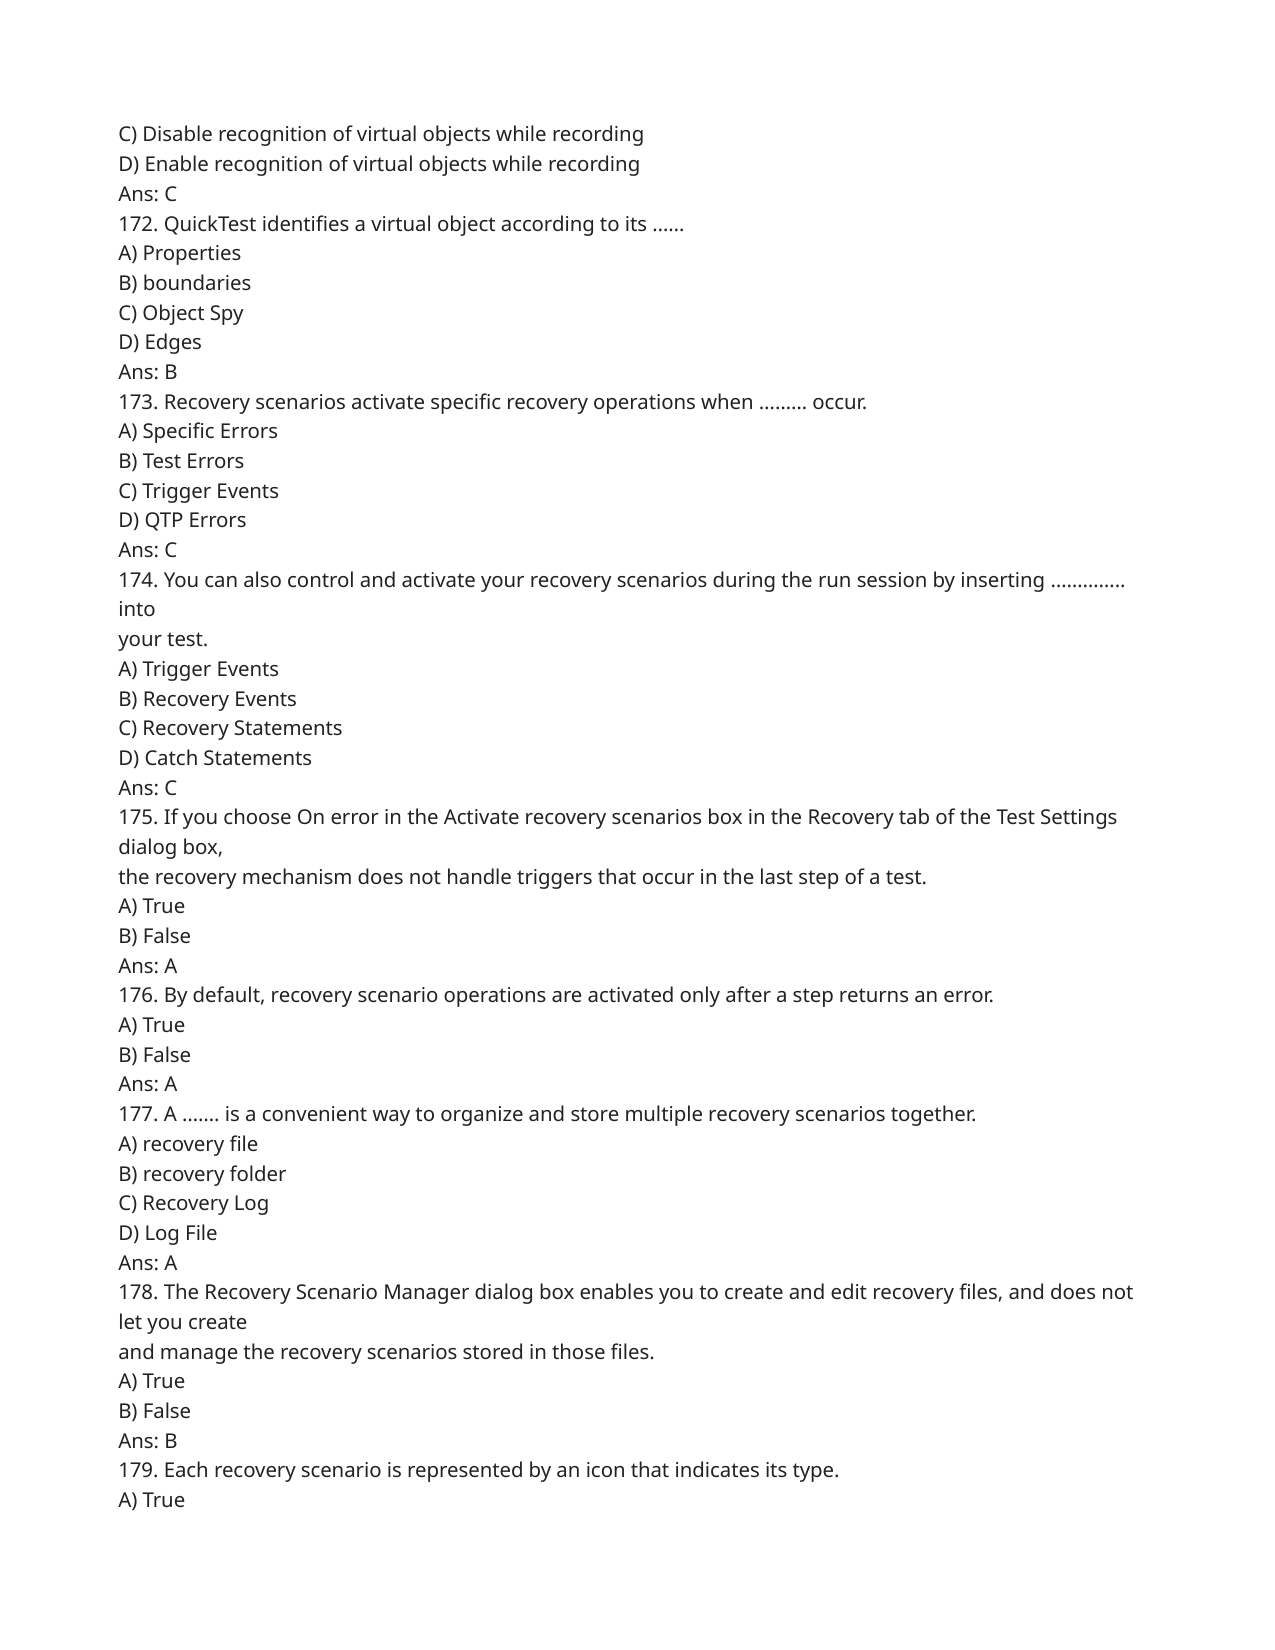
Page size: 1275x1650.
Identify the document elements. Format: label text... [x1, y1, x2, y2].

text the recovery mechanism does not handle triggers that occur in the last step of a test. A) True B) False Ans: A [118, 860, 1157, 979]
text 173. Recovery scenarios activate specific recovery operations when ……… occur. A) Specific Errors B) Test Errors C) Trigger Events D) QTP Errors Ans: C [118, 385, 1157, 563]
text 176. By default, recovery scenario operations are activated only after a step returns an error. A) True B) False Ans: A [118, 979, 1157, 1098]
text and manage the recovery scenarios stored in those files. A) True B) False Ans: B [118, 1335, 1157, 1454]
text 178. The Recovery Scenario Manager dialog box enables you to create and edit recovery files, and does not let you create [118, 1276, 1157, 1335]
text 174. You can also control and activate your recovery scenarios during the run session by inserting ………….. into [118, 563, 1157, 623]
text your test. A) Trigger Events B) Recovery Events C) Recovery Statements D) Catch Statements Ans: C [118, 623, 1157, 801]
text C) Disable recognition of virtual objects while recording D) Enable recognition of virtual objects while recording Ans: C [118, 118, 1157, 207]
text 172. QuickTest identifies a virtual object according to its …… A) Properties B) boundaries C) Object Spy D) Edges Ans: B [118, 207, 1157, 385]
text 175. If you choose On error in the Activate recovery scenarios box in the Recovery tab of the Test Settings dialog box, [118, 801, 1157, 860]
text 177. A ……. is a convenient way to organize and store multiple recovery scenarios together. A) recovery file B) recovery folder C) Recovery Log D) Log File Ans: A [118, 1098, 1157, 1276]
text 179. Each recovery scenario is represented by an icon that indicates its type. A) True [118, 1454, 1157, 1513]
